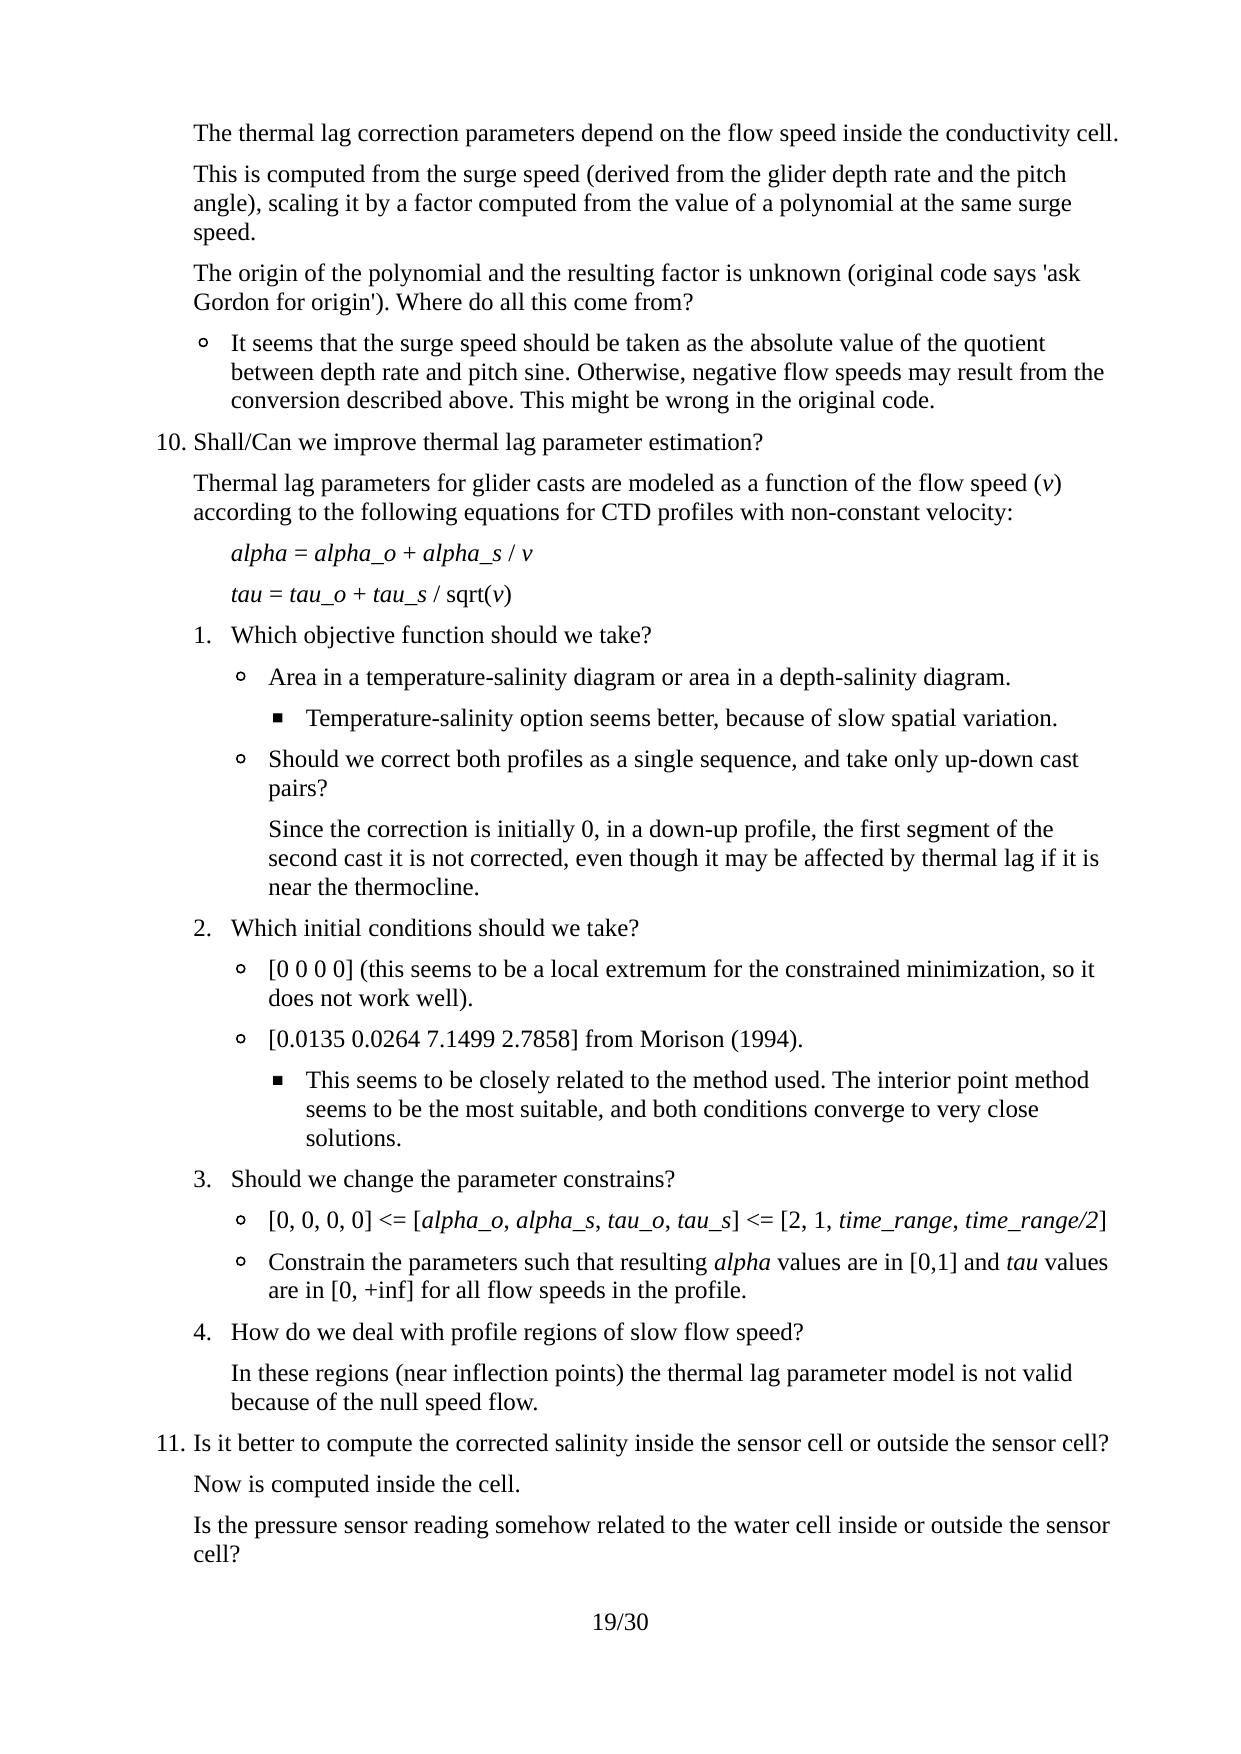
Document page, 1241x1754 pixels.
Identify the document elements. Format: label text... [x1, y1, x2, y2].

list Should we correct both profiles as a single sequence, and take only up-down cast pairs? [231, 744, 1122, 802]
list The origin of the polynomial and the resulting factor is unknown (original code says 'ask Gordon for origin'). Where do all this come from? [156, 258, 1122, 316]
list Since the correction is initially 0, in a down-up profile, the first segment of the second cast it is not corrected, even though it may be affected by thermal lag if it is near the thermocline. [231, 814, 1122, 901]
list tau = tau_o + tau_s / sqrt(v) [193, 579, 1122, 608]
list Thermal lag parameters for glider casts are modeled as a function of the flow speed (v) according to the following equations for CTD profiles with non-constant velocity: [156, 468, 1122, 526]
list Shall/Can we improve thermal lag parameter estimation? [156, 427, 1122, 456]
list Temperature-salinity option seems better, because of slow spatial variation. [268, 703, 1122, 732]
list This seems to be closely related to the method used. The interior point method seems to be the most suitable, and both conditions converge to very close solutions. [268, 1066, 1122, 1152]
list The thermal lag correction parameters depend on the flow speed inside the conductivity cell. [156, 118, 1122, 147]
list Area in a temperature-salinity diagram or area in a depth-salinity diagram. [231, 662, 1122, 691]
list In these regions (near inflection points) the thermal lag parameter model is not valid because of the null speed flow. [193, 1358, 1122, 1416]
list Constrain the parameters such that resulting alpha values are in [0,1] and tau values are in [0, +inf] for all flow speeds in the profile. [231, 1247, 1122, 1304]
list [0.0135 0.0264 7.1499 2.7858] from Morison (1994). [231, 1024, 1122, 1053]
list [0 0 0 0] (this seems to be a local extremum for the constrained minimization, so it does not work well). [231, 954, 1122, 1012]
list Which objective function should we take? [193, 621, 1122, 649]
list Now is computed inside the cell. [156, 1469, 1122, 1498]
list [0, 0, 0, 0] <= [alpha_o, alpha_s, tau_o, tau_s] <= [2, 1, time_range, time_range/2] [231, 1206, 1122, 1234]
list Should we change the parameter constrains? [193, 1164, 1122, 1193]
list This is computed from the surge speed (derived from the glider depth rate and the pitch angle), scaling it by a factor computed from the value of a polynomial at the same surge speed. [156, 159, 1122, 246]
list alpha = alpha_o + alpha_s / v [193, 538, 1122, 567]
list Is it better to compute the corrected salinity inside the sensor cell or outside the sensor cell? [156, 1428, 1122, 1457]
list Which initial conditions should we take? [193, 913, 1122, 942]
list How do we deal with profile regions of slow flow speed? [193, 1317, 1122, 1346]
list It seems that the surge speed should be taken as the absolute value of the quotient between depth rate and pitch sine. Otherwise, negative flow speeds may result from the conversion described above. This might be wrong in the original code. [193, 328, 1122, 414]
list Is the pressure sensor reading somehow related to the water cell inside or outside the sensor cell? [156, 1511, 1122, 1568]
